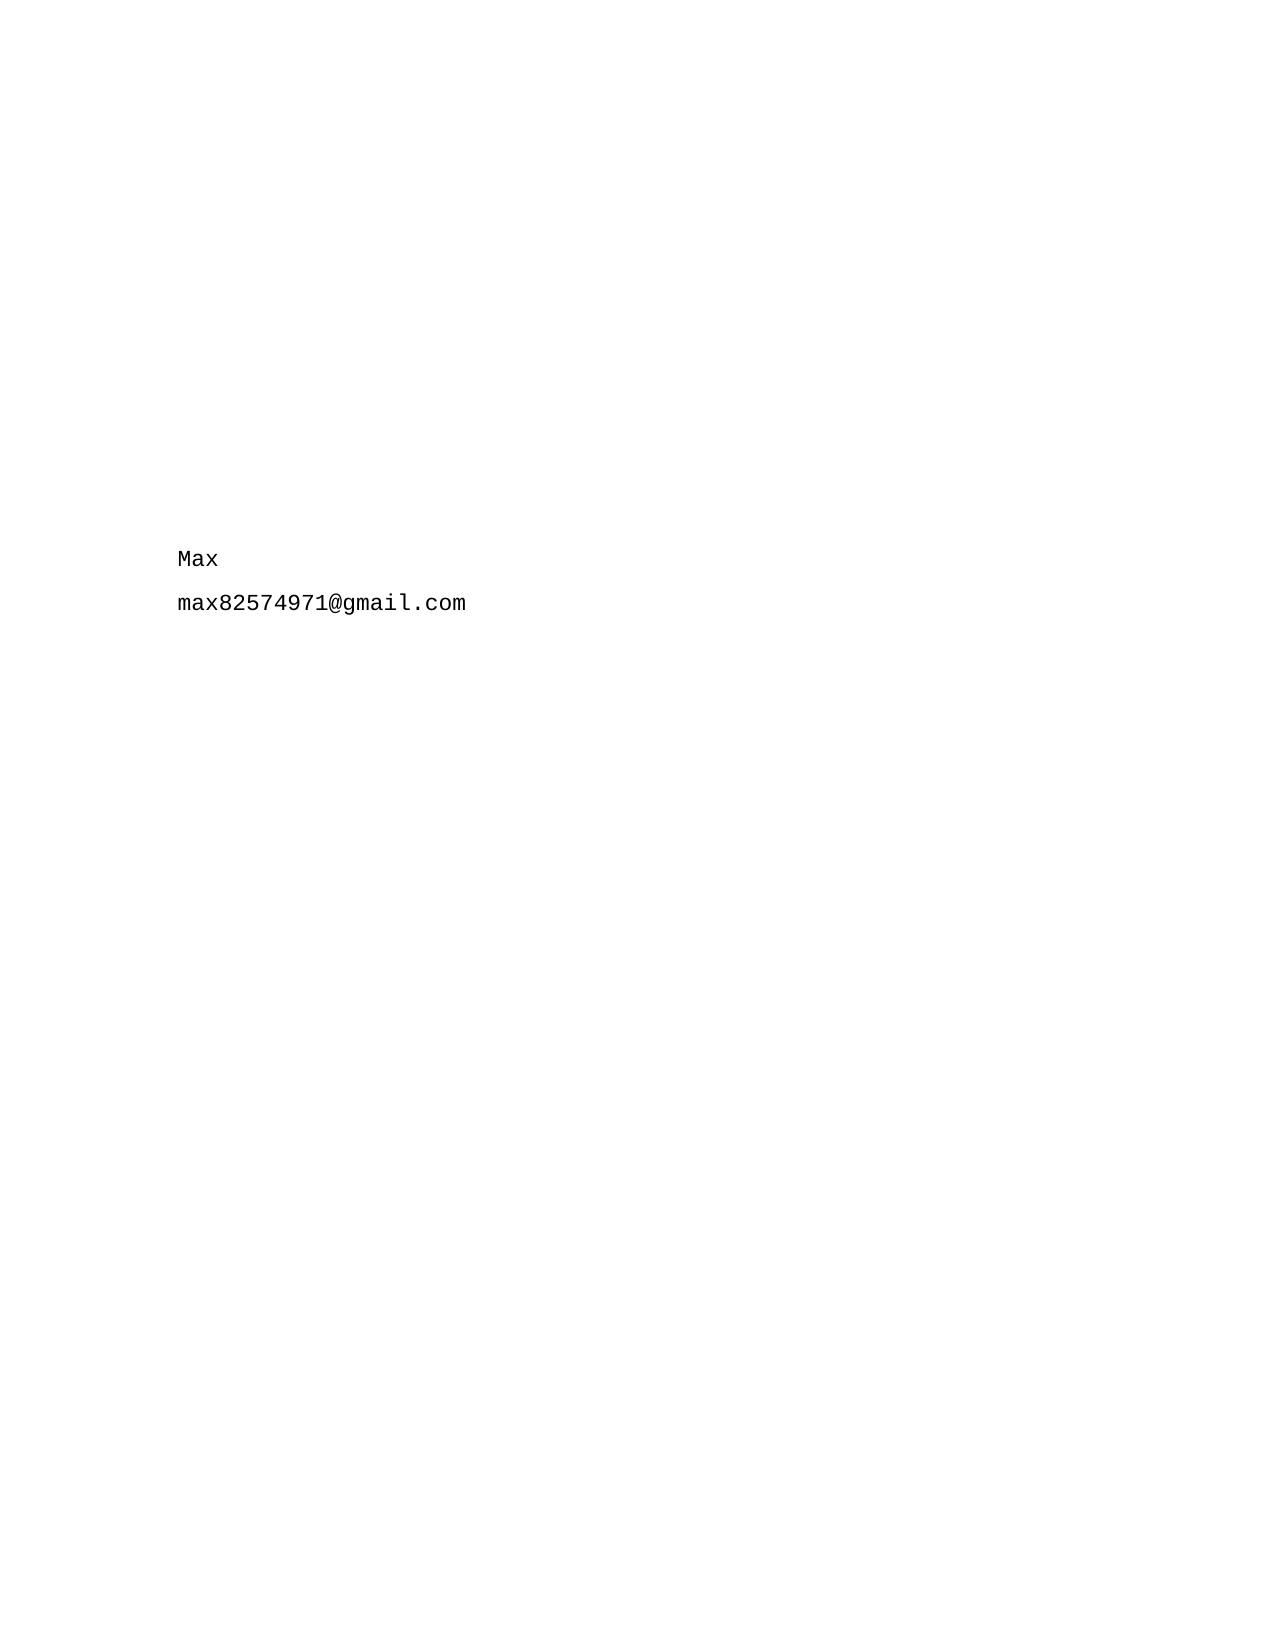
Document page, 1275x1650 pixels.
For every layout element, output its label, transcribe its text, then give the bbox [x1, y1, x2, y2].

text max82574971@gmail.com [177, 591, 1098, 617]
text Max [177, 547, 1098, 573]
